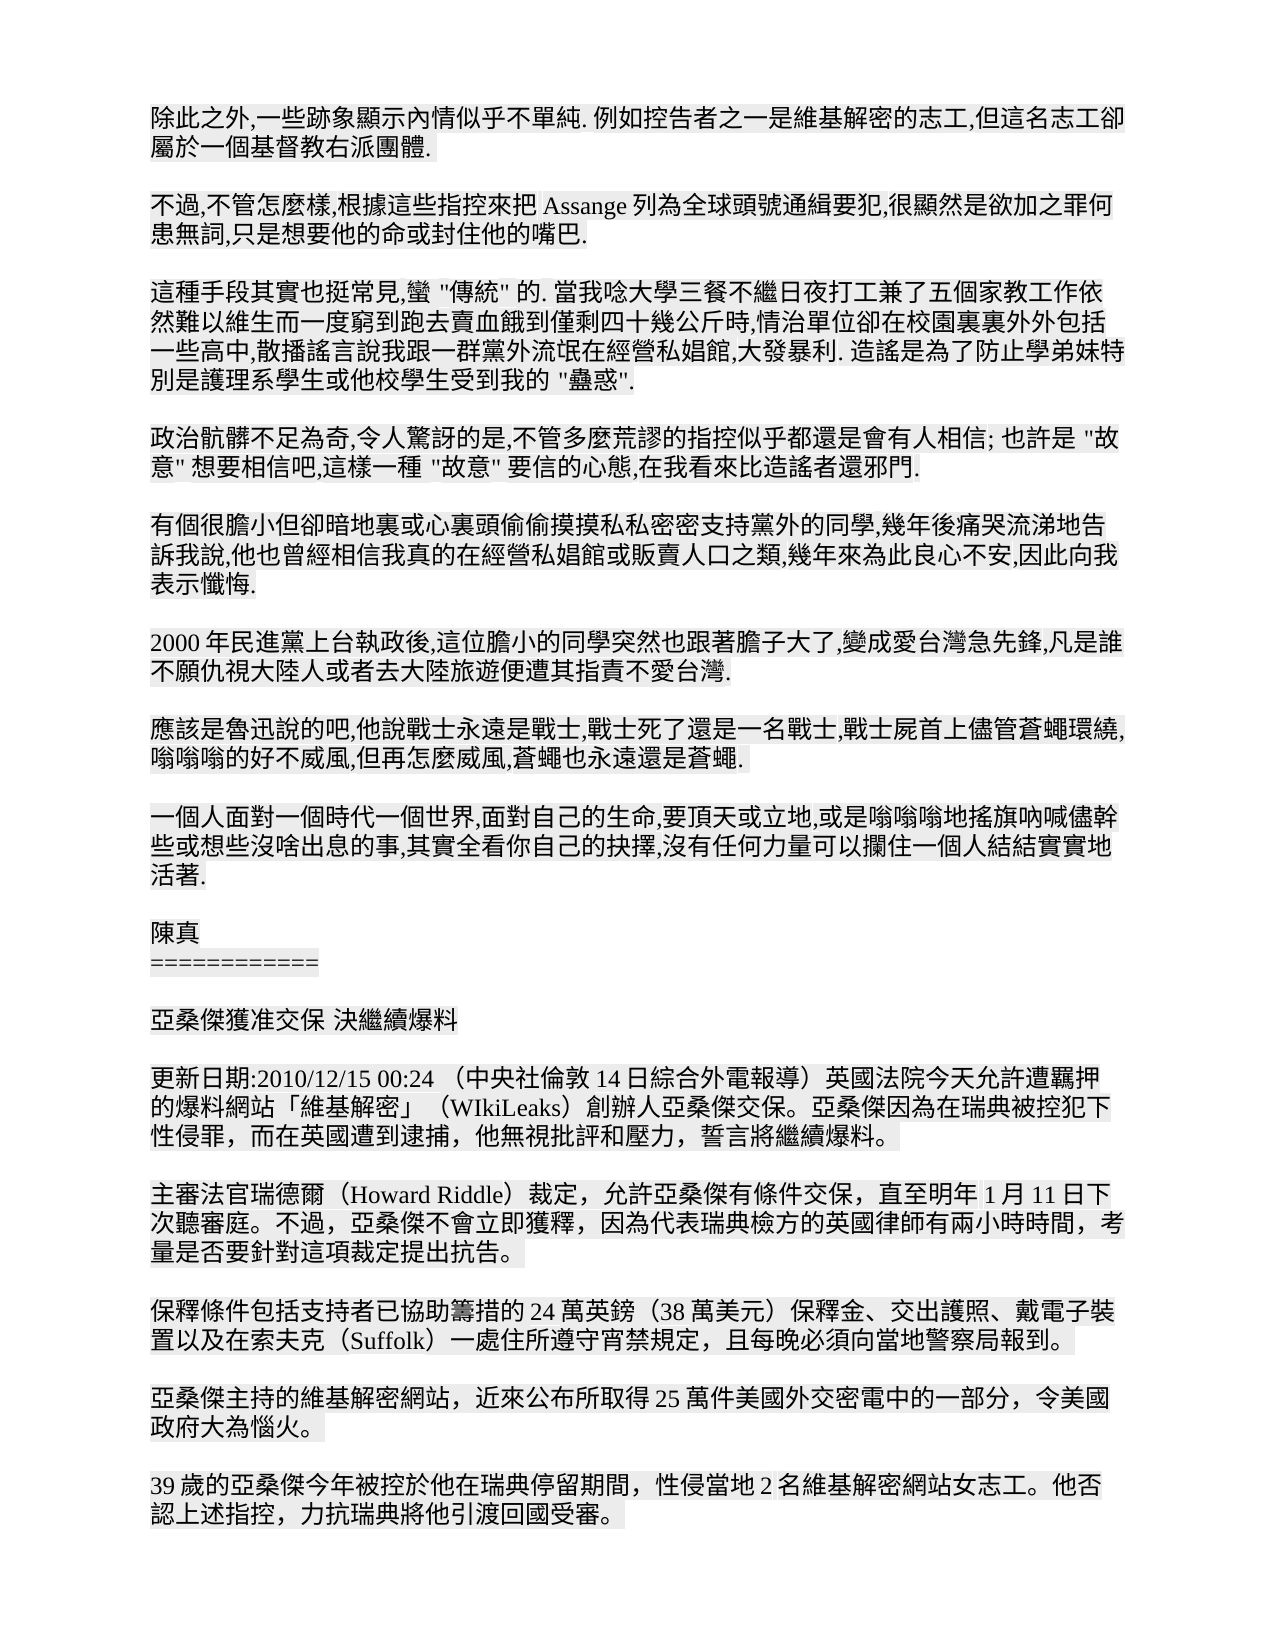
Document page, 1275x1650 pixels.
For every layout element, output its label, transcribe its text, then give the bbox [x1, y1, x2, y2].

text 除此之外,一些跡象顯示內情似乎不單純. 例如控告者之一是維基解密的志工,但這名志工卻屬於一個基督教右派團體. 不過,不管怎麼樣,根據這些指控來把Assange列為全球頭號通緝要犯,很顯然是欲加之罪何患無詞,只是想要他的命或封住他的嘴巴. 這種手段其實也挺常見,蠻 "傳統" 的. 當我唸大學三餐不繼日夜打工兼了五個家教工作依然難以維生而一度窮到跑去賣血餓到僅剩四十幾公斤時,情治單位卻在校園裏裏外外包括一些高中,散播謠言說我跟一群黨外流氓在經營私娼館,大發暴利. 造謠是為了防止學弟妹特別是護理系學生或他校學生受到我的 "蠱惑". 政治骯髒不足為奇,令人驚訝的是,不管多麼荒謬的指控似乎都還是會有人相信; 也許是 "故意" 想要相信吧,這樣一種 "故意" 要信的心態,在我看來比造謠者還邪門. 有個很膽小但卻暗地裏或心裏頭偷偷摸摸私私密密支持黨外的同學,幾年後痛哭流涕地告訴我說,他也曾經相信我真的在經營私娼館或販賣人口之類,幾年來為此良心不安,因此向我表示懺悔. 2000年民進黨上台執政後,這位膽小的同學突然也跟著膽子大了,變成愛台灣急先鋒,凡是誰不願仇視大陸人或者去大陸旅遊便遭其指責不愛台灣. 應該是魯迅說的吧,他說戰士永遠是戰士,戰士死了還是一名戰士,戰士屍首上儘管蒼蠅環繞,嗡嗡嗡的好不威風,但再怎麼威風,蒼蠅也永遠還是蒼蠅. 一個人面對一個時代一個世界,面對自己的生命,要頂天或立地,或是嗡嗡嗡地搖旗吶喊儘幹些或想些沒啥出息的事,其實全看你自己的抉擇,沒有任何力量可以攔住一個人結結實實地活著. 陳真 ============ 亞桑傑獲准交保 決繼續爆料 更新日期:2010/12/15 00:24 （中央社倫敦14日綜合外電報導）英國法院今天允許遭羈押的爆料網站「維基解密」（WIkiLeaks）創辦人亞桑傑交保。亞桑傑因為在瑞典被控犯下性侵罪，而在英國遭到逮捕，他無視批評和壓力，誓言將繼續爆料。 主審法官瑞德爾（Howard Riddle）裁定，允許亞桑傑有條件交保，直至明年1月11日下次聽審庭。不過，亞桑傑不會立即獲釋，因為代表瑞典檢方的英國律師有兩小時時間，考量是否要針對這項裁定提出抗告。 保釋條件包括支持者已協助籌措的24萬英鎊（38萬美元）保釋金、交出護照、戴電子裝置以及在索夫克（Suffolk）一處住所遵守宵禁規定，且每晚必須向當地警察局報到。 亞桑傑主持的維基解密網站，近來公布所取得25萬件美國外交密電中的一部分，令美國政府大為惱火。 39歲的亞桑傑今年被控於他在瑞典停留期間，性侵當地2名維基解密網站女志工。他否認上述指控，力抗瑞典將他引渡回國受審。 [150, 75, 1125, 1558]
